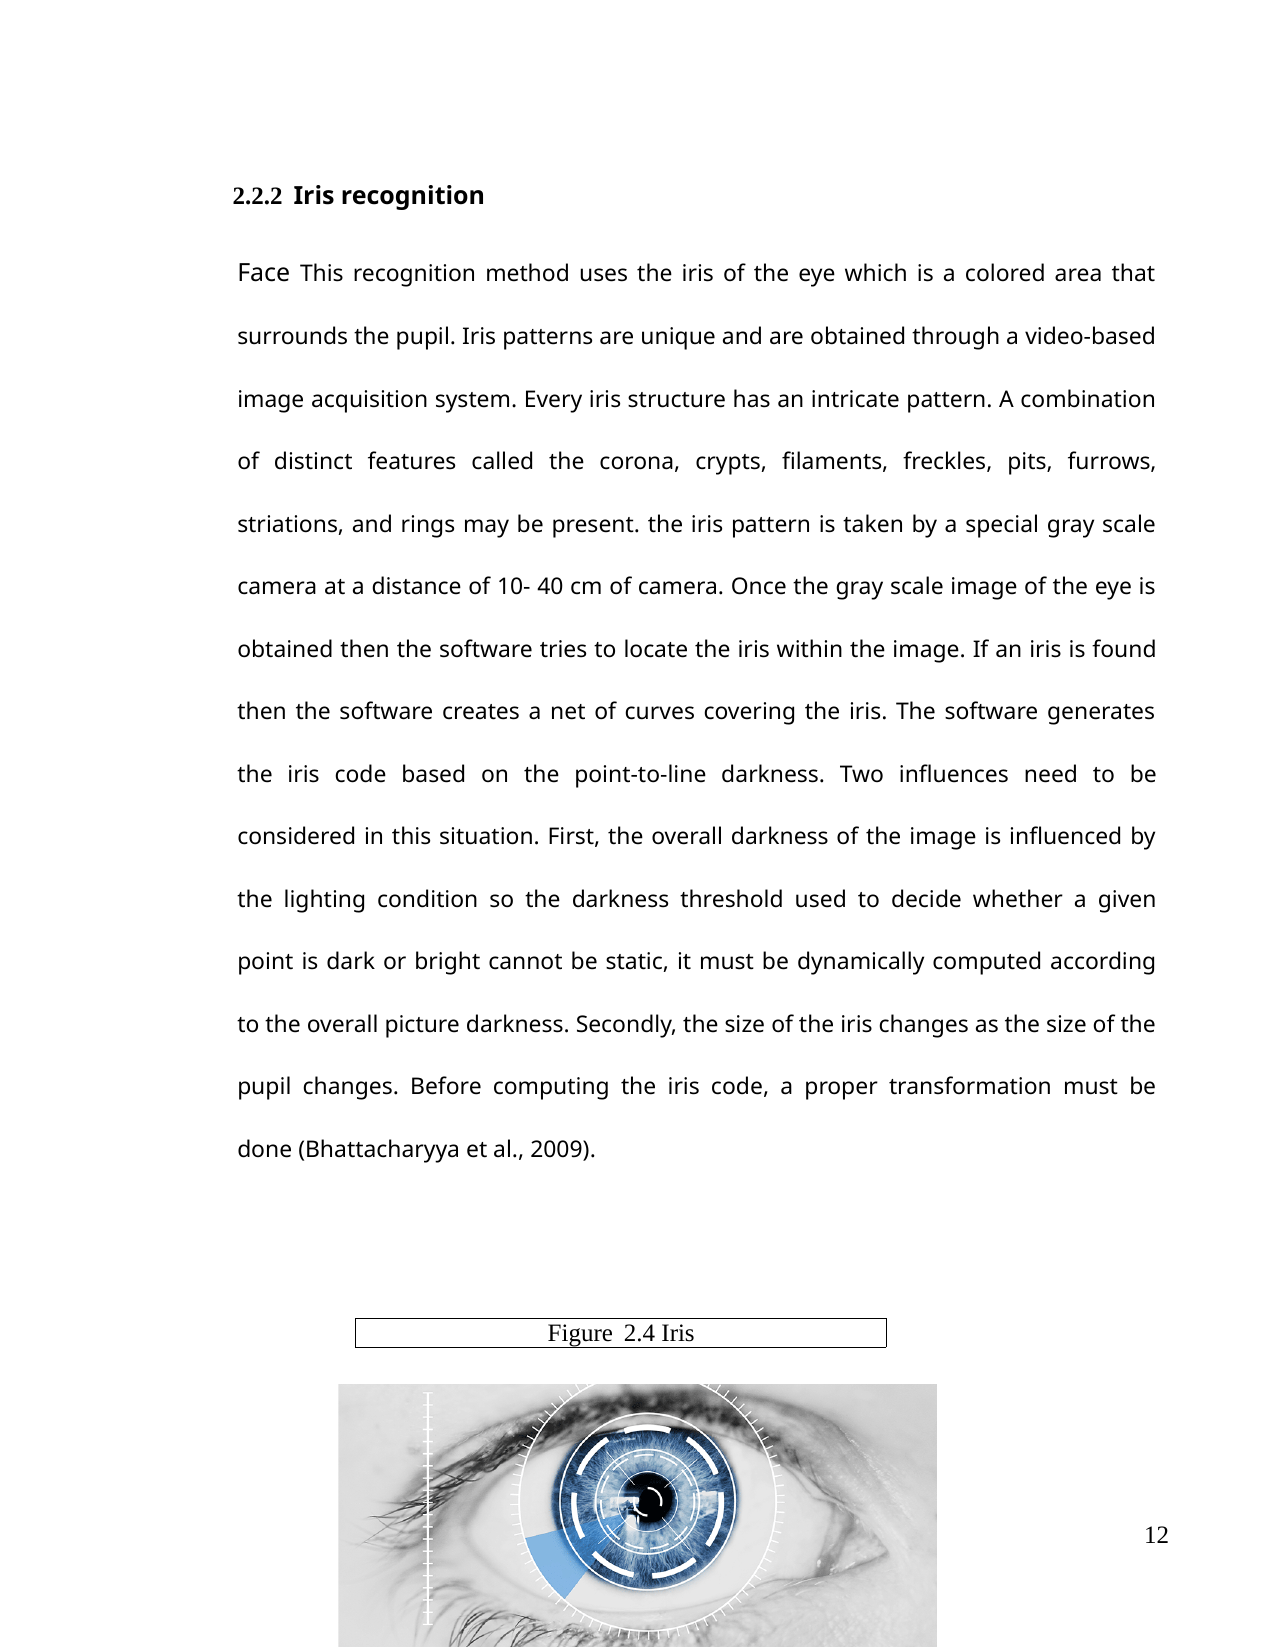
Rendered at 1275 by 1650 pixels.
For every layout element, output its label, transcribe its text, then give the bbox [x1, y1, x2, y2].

subtitle Iris recognition [232, 177, 1169, 211]
list Face This recognition method uses the iris of the eye which is a colored area that surrounds the pupil. Iris patterns are unique and are obtained through a video-based image acquisition system. Every iris structure has an intricate pattern. A combination of distinct features called the corona, crypts, filaments, freckles, pits, furrows, striations, and rings may be present. the iris pattern is taken by a special gray scale camera at a distance of 10- 40 cm of camera. Once the gray scale image of the eye is obtained then the software tries to locate the iris within the image. If an iris is found then the software creates a net of curves covering the iris. The software generates the iris code based on the point-to-line darkness. Two influences need to be considered in this situation. First, the overall darkness of the image is influenced by the lighting condition so the darkness threshold used to decide whether a given point is dark or bright cannot be static, it must be dynamically computed according to the overall picture darkness. Secondly, the size of the iris changes as the size of the pupil changes. Before computing the iris code, a proper transformation must be done (Bhattacharyya et al., 2009). [237, 255, 1157, 1164]
text Figure 42.4 Iris [356, 1319, 886, 1347]
picture [338, 1384, 937, 1647]
